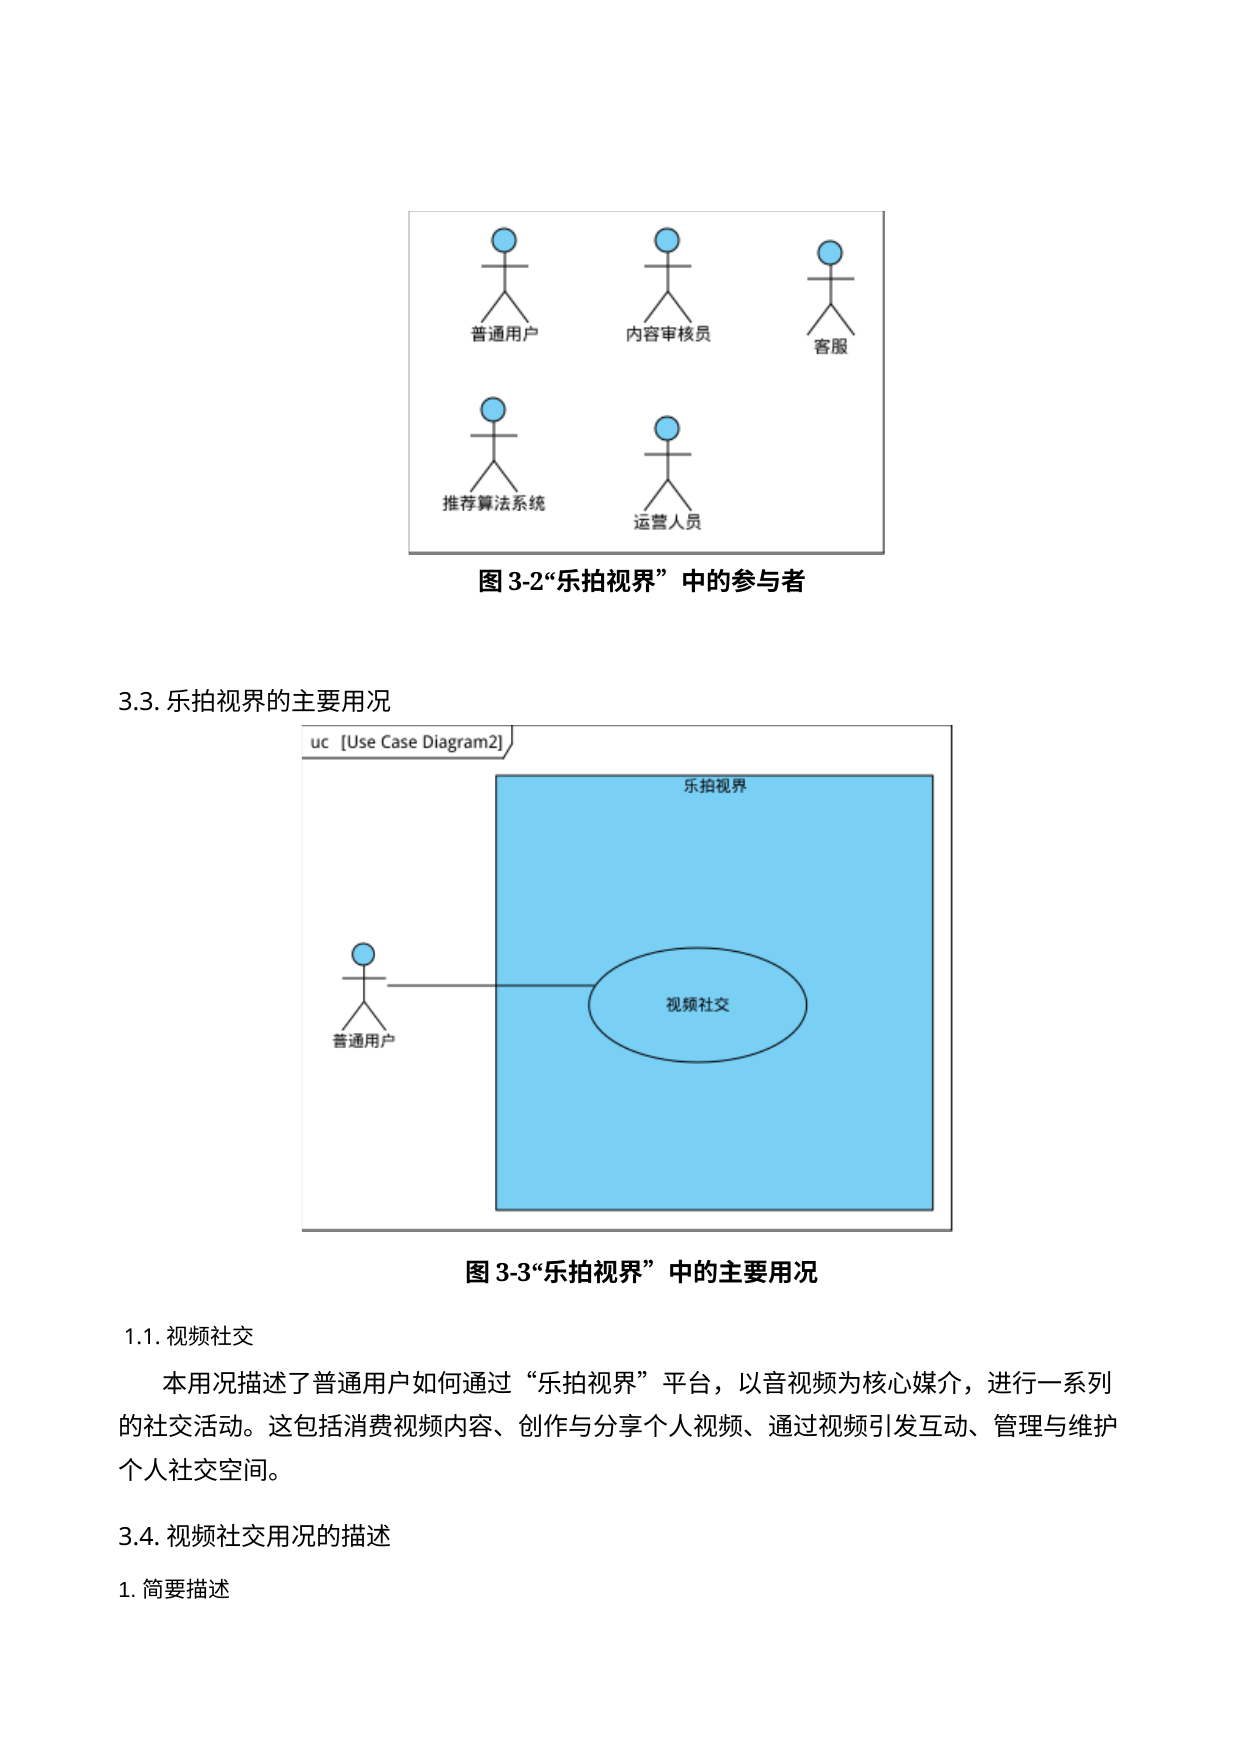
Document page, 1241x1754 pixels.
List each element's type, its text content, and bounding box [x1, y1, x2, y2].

subtitle 视频社交用况的描述 [118, 1516, 1122, 1553]
text 图3-3“乐拍视界”中的主要用况 [118, 732, 1122, 1289]
picture [301, 725, 954, 1232]
text 本用况描述了普通用户如何通过“乐拍视界”平台，以音视频为核心媒介，进行一系列的社交活动。这包括消费视频内容、创作与分享个人视频、通过视频引发互动、管理与维护个人社交空间。 [118, 1363, 1122, 1487]
subtitle 视频社交 [118, 1319, 1122, 1351]
picture [408, 211, 885, 555]
text 图3-2“乐拍视界”中的参与者 [118, 188, 1122, 598]
subtitle 简要描述 [118, 1572, 1122, 1603]
subtitle 乐拍视界的主要用况 [118, 682, 1122, 718]
